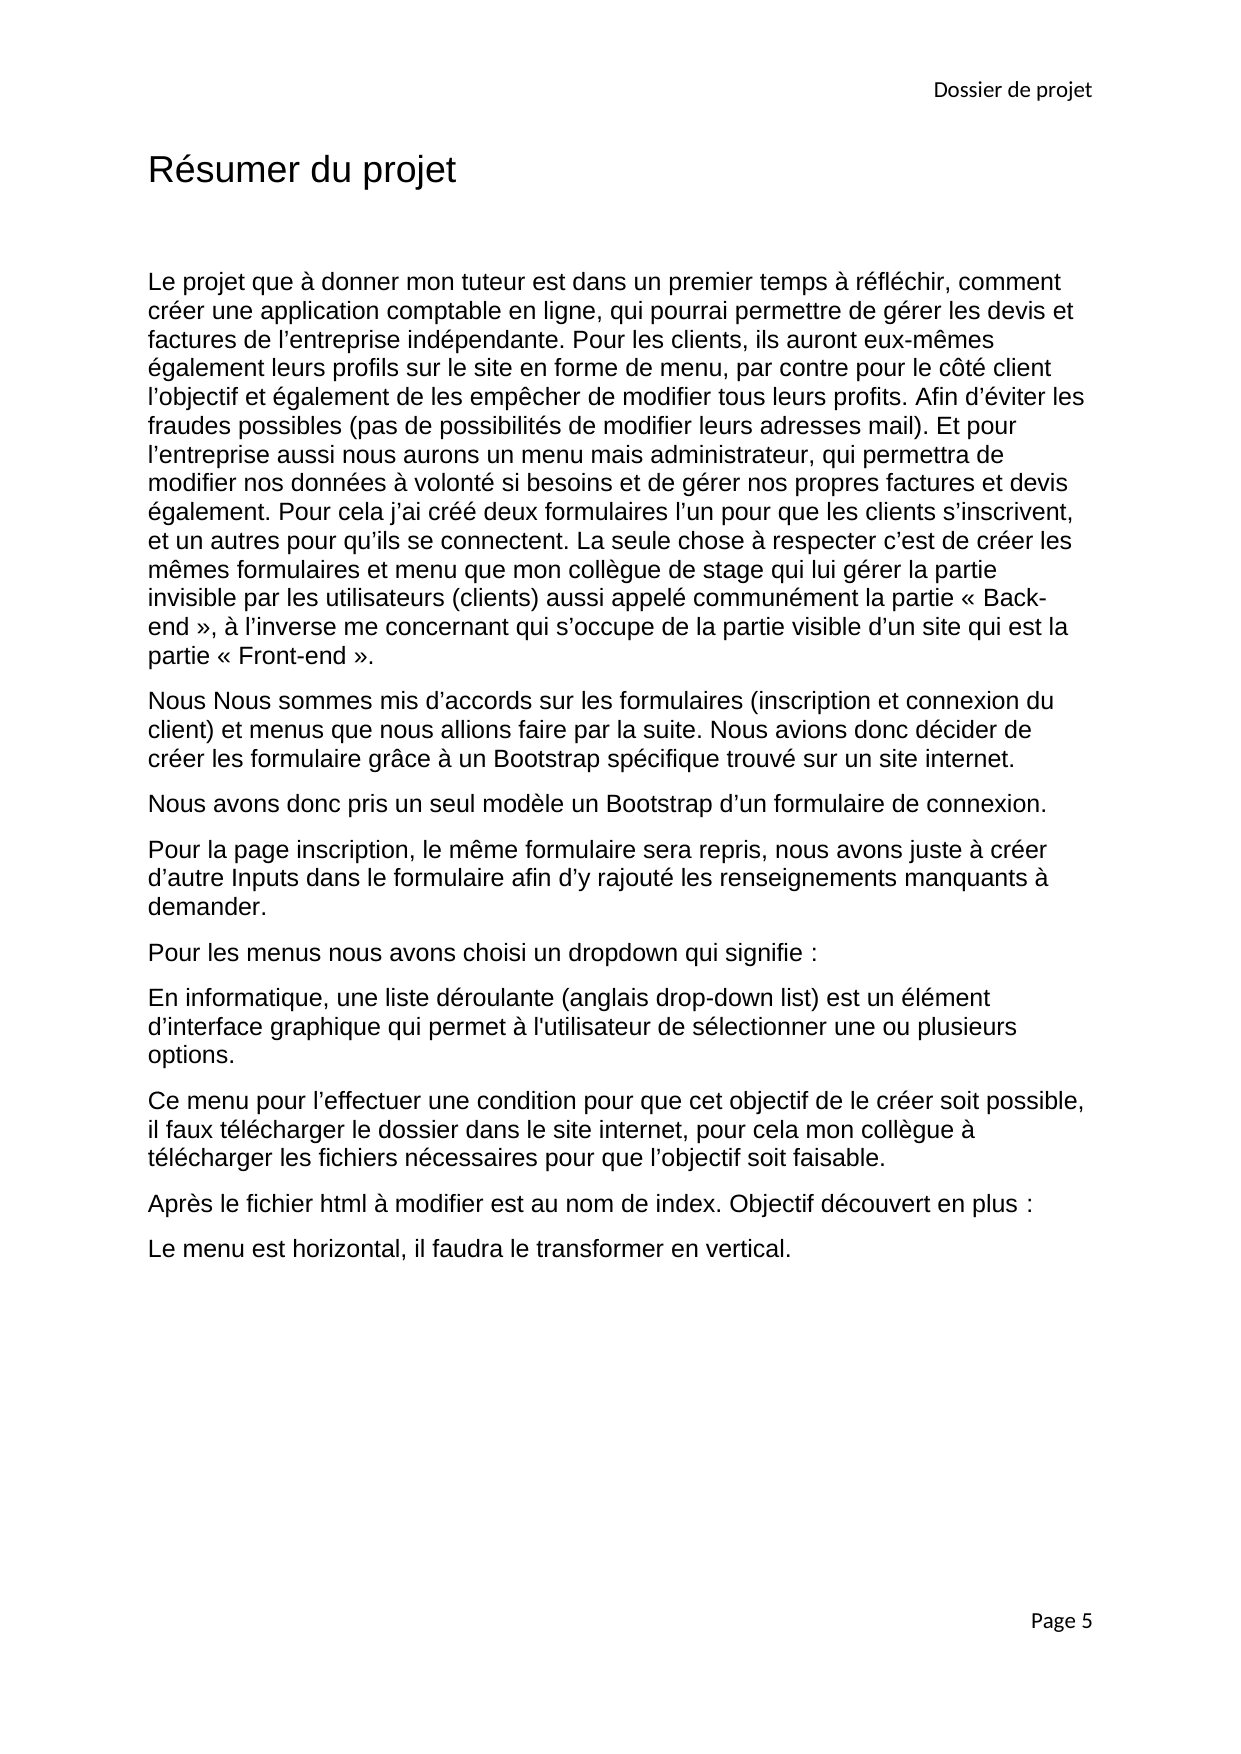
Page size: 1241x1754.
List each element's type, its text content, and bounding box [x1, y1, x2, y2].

text Le menu est horizontal, il faudra le transformer en vertical. [148, 1234, 1093, 1263]
text Le projet que à donner mon tuteur est dans un premier temps à réfléchir, comment créer une application comptable en ligne, qui pourrai permettre de gérer les devis et factures de l’entreprise indépendante. Pour les clients, ils auront eux-mêmes également leurs profils sur le site en forme de menu, par contre pour le côté client l’objectif et également de les empêcher de modifier tous leurs profits. Afin d’éviter les fraudes possibles (pas de possibilités de modifier leurs adresses mail). Et pour l’entreprise aussi nous aurons un menu mais administrateur, qui permettra de modifier nos données à volonté si besoins et de gérer nos propres factures et devis également. Pour cela j’ai créé deux formulaires l’un pour que les clients s’inscrivent, et un autres pour qu’ils se connectent. La seule chose à respecter c’est de créer les mêmes formulaires et menu que mon collègue de stage qui lui gérer la partie invisible par les utilisateurs (clients) aussi appelé communément la partie « Back-end », à l’inverse me concernant qui s’occupe de la partie visible d’un site qui est la partie « Front-end ». [148, 267, 1093, 670]
text Pour les menus nous avons choisi un dropdown qui signifie : [148, 938, 1093, 966]
text Nous Nous sommes mis d’accords sur les formulaires (inscription et connexion du client) et menus que nous allions faire par la suite. Nous avions donc décider de créer les formulaire grâce à un Bootstrap spécifique trouvé sur un site internet. [148, 686, 1093, 773]
text Pour la page inscription, le même formulaire sera repris, nous avons juste à créer d’autre Inputs dans le formulaire afin d’y rajouté les renseignements manquants à demander. [148, 835, 1093, 921]
text En informatique, une liste déroulante (anglais drop-down list) est un élément d’interface graphique qui permet à l'utilisateur de sélectionner une ou plusieurs options. [148, 983, 1093, 1069]
text Après le fichier html à modifier est au nom de index. Objectif découvert en plus : [148, 1189, 1093, 1218]
text Résumer du projet [148, 148, 1093, 191]
text Ce menu pour l’effectuer une condition pour que cet objectif de le créer soit possible, il faux télécharger le dossier dans le site internet, pour cela mon collègue à télécharger les fichiers nécessaires pour que l’objectif soit faisable. [148, 1086, 1093, 1172]
text Nous avons donc pris un seul modèle un Bootstrap d’un formulaire de connexion. [148, 789, 1093, 818]
